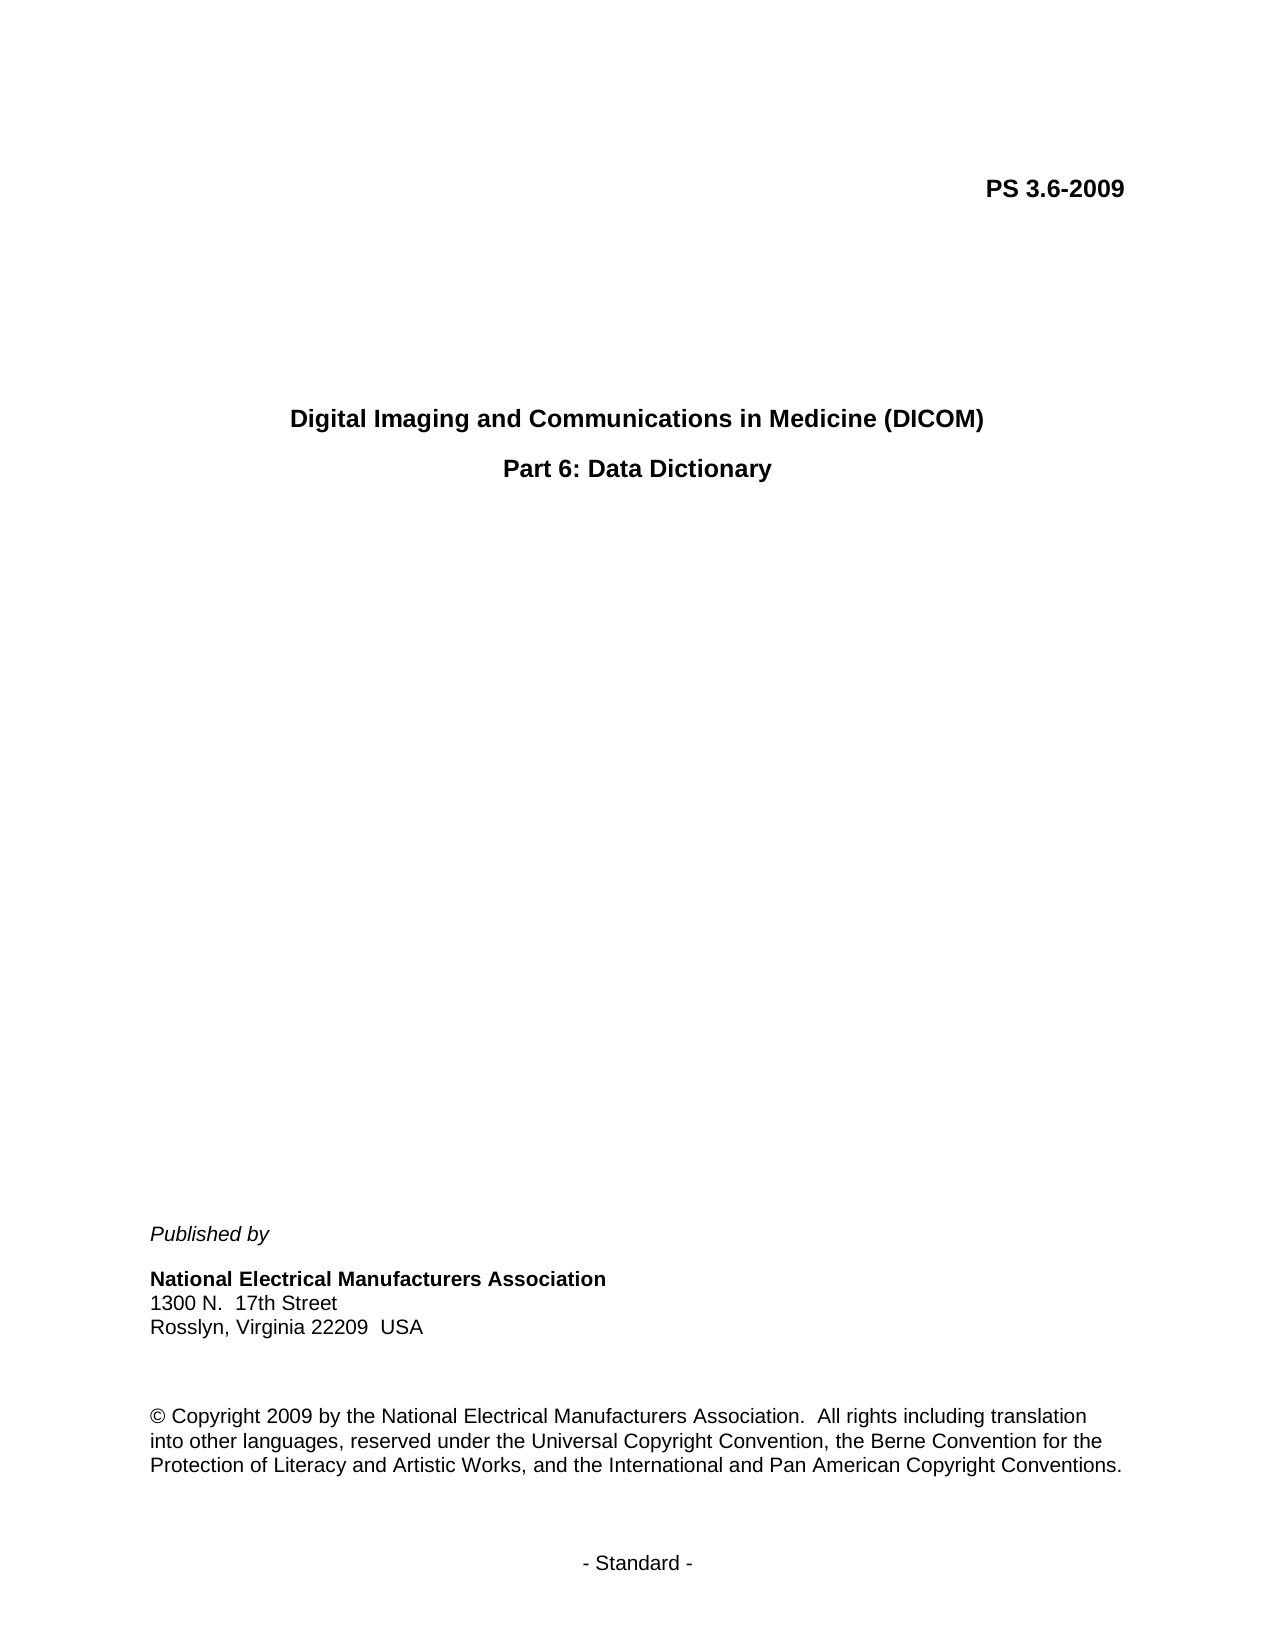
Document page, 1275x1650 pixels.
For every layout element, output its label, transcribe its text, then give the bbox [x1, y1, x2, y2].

text Published by [150, 1222, 1125, 1246]
title Digital Imaging and Communications in Medicine (DICOM) [150, 403, 1125, 433]
text © Copyright 2009 by the National Electrical Manufacturers Association. All rights including translation into other languages, reserved under the Universal Copyright Convention, the Berne Convention for the Protection of Literacy and Artistic Works, and the International and Pan American Copyright Conventions. [150, 1404, 1125, 1477]
title Part 6: Data Dictionary [150, 453, 1125, 482]
title PS 3.6-2009 [150, 174, 1125, 203]
text National Electrical Manufacturers Association 1300 N. 17th Street Rosslyn, Virginia 22209 USA [150, 1267, 1125, 1339]
